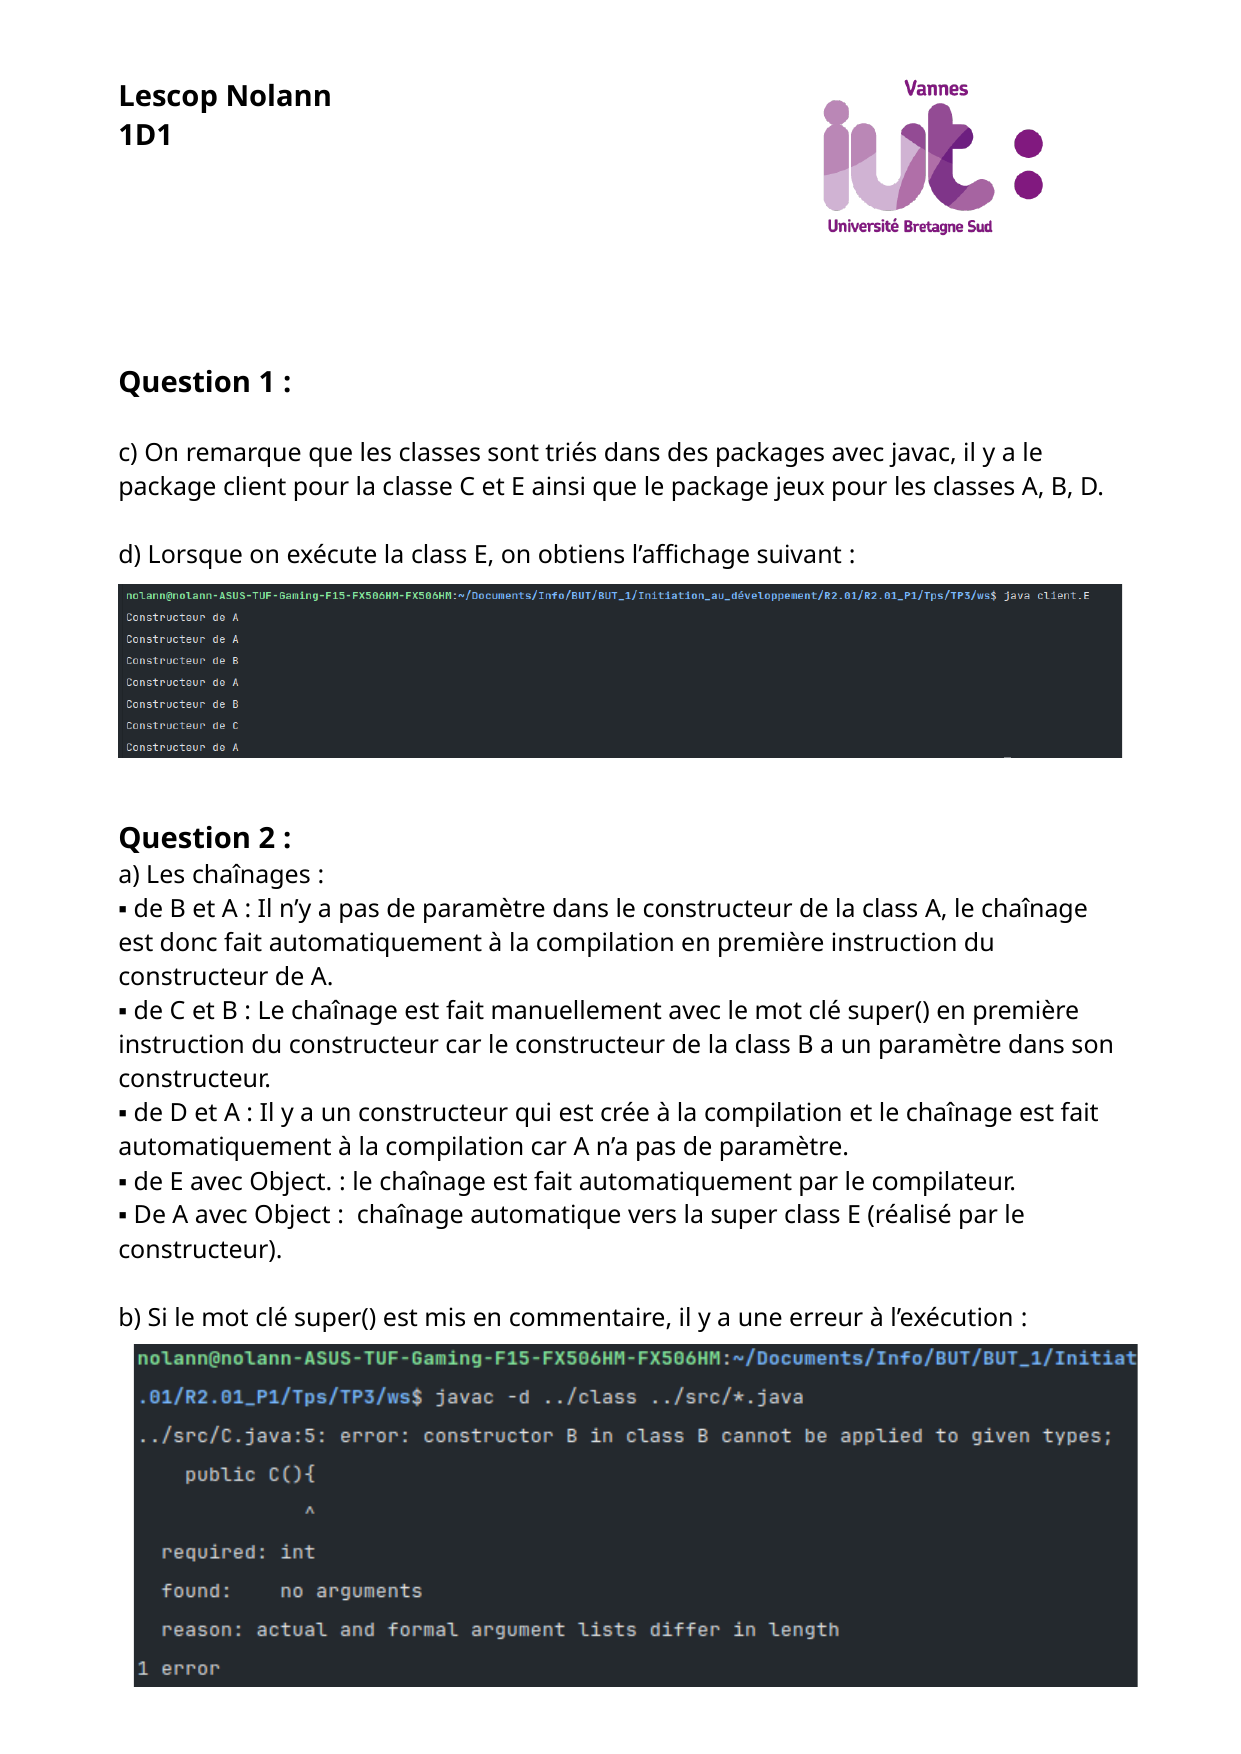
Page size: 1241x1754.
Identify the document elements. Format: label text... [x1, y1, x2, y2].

text ▪ de C et B : Le chaînage est fait manuellement avec le mot clé super() en première instruction du constructeur car le constructeur de la class B a un paramètre dans son constructeur. [118, 993, 1122, 1095]
subtitle Question 1 : [118, 361, 1122, 401]
subtitle Question 2 : [118, 817, 1122, 857]
text b) Si le mot clé super() est mis en commentaire, il y a une erreur à l’exécution : [118, 1299, 1122, 1333]
text c) On remarque que les classes sont triés dans des packages avec javac, il y a le package client pour la classe C et E ainsi que le package jeux pour les classes A, B, D. [118, 435, 1122, 503]
text ▪ de D et A : Il y a un constructeur qui est crée à la compilation et le chaînage est fait automatiquement à la compilation car A n’a pas de paramètre. [118, 1095, 1122, 1163]
text d) Lorsque on exécute la class E, on obtiens l’affichage suivant : [118, 537, 1122, 571]
text ▪ de B et A : Il n’y a pas de paramètre dans le constructeur de la class A, le chaînage est donc fait automatiquement à la compilation en première instruction du constructeur de A. [118, 891, 1122, 993]
text ▪ De A avec Object : chaînage automatique vers la super class E (réalisé par le constructeur). [118, 1197, 1122, 1265]
text ▪ de E avec Object. : le chaînage est fait automatiquement par le compilateur. [118, 1163, 1122, 1197]
text a) Les chaînages : [118, 857, 1122, 891]
